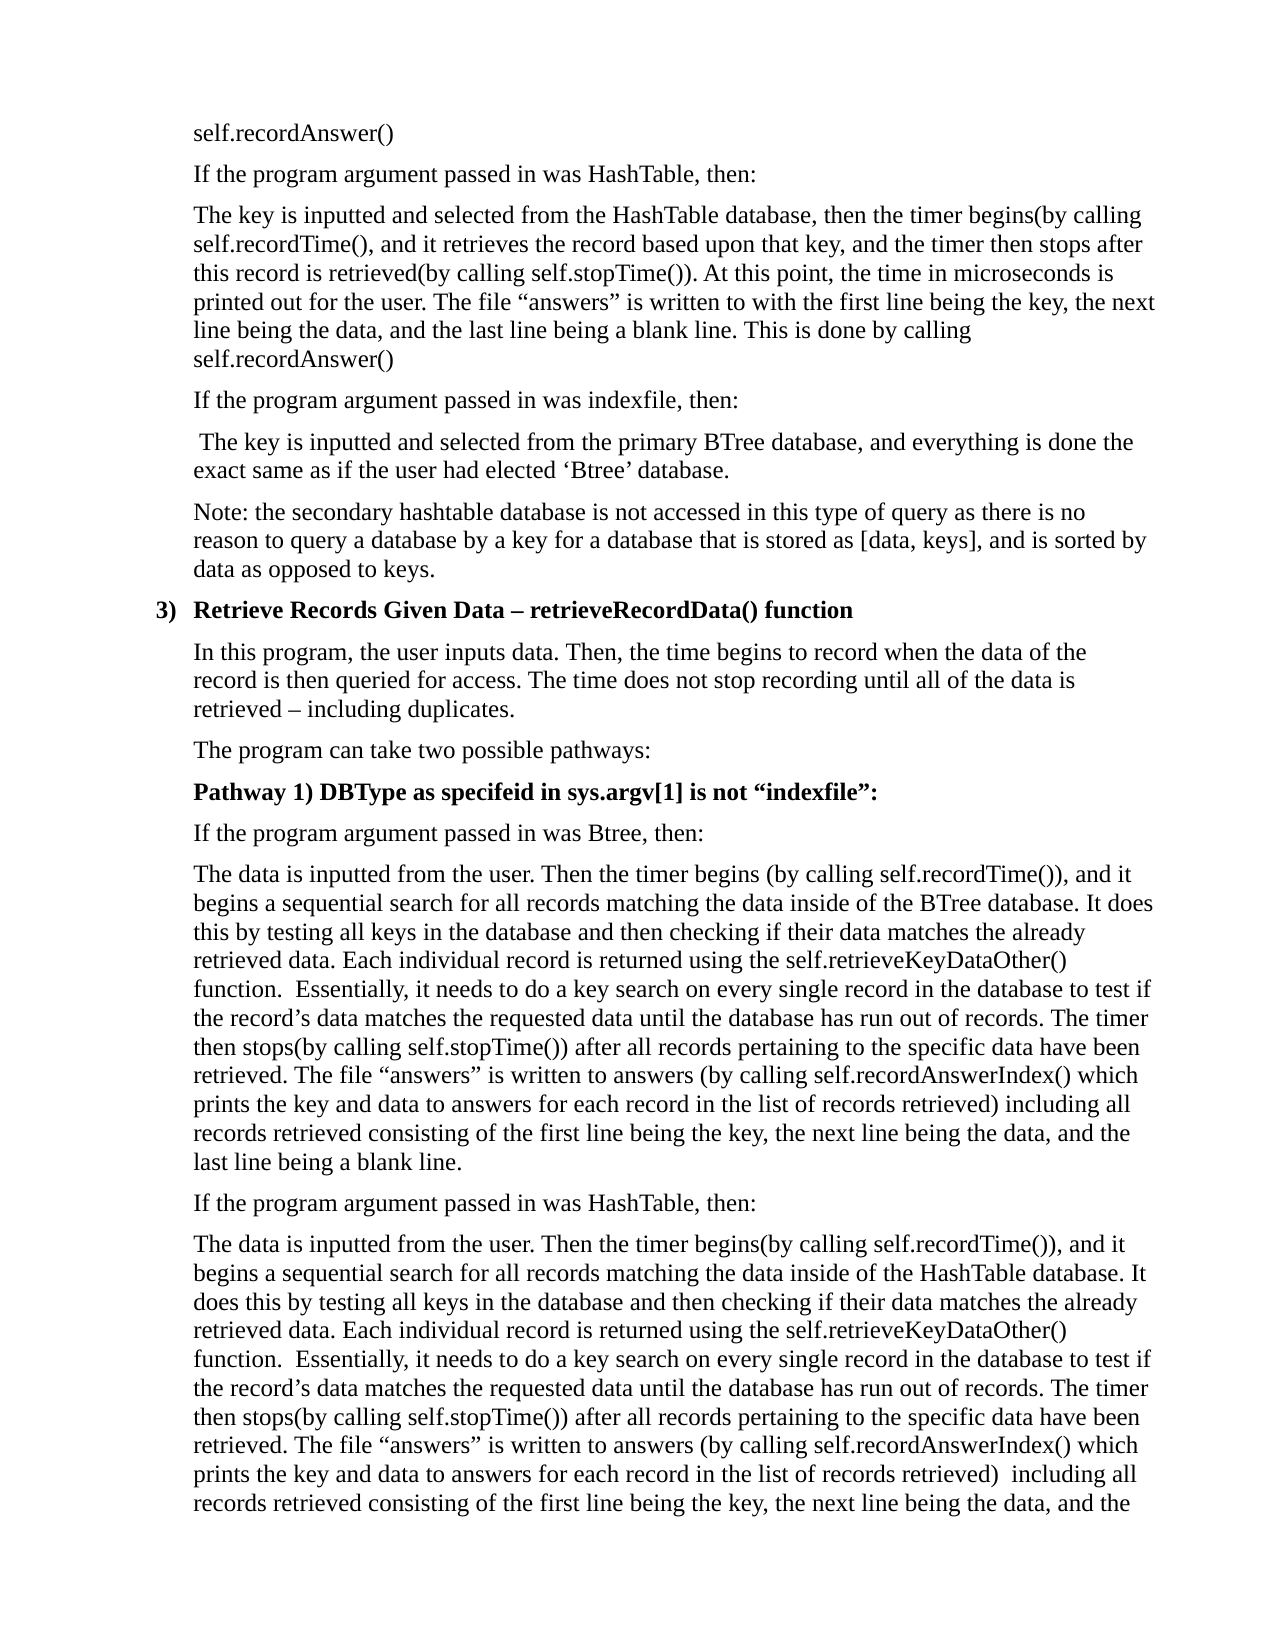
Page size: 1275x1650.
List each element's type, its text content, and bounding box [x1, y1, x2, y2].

list The key is inputted and selected from the HashTable database, then the timer begins(by calling self.recordTime(), and it retrieves the record based upon that key, and the timer then stops after this record is retrieved(by calling self.stopTime()). At this point, the time in microseconds is printed out for the user. The file “answers” is written to with the first line being the key, the next line being the data, and the last line being a blank line. This is done by calling self.recordAnswer() [156, 201, 1157, 373]
list self.recordAnswer() [156, 118, 1157, 147]
list The data is inputted from the user. Then the timer begins (by calling self.recordTime()), and it begins a sequential search for all records matching the data inside of the BTree database. It does this by testing all keys in the database and then checking if their data matches the already retrieved data. Each individual record is returned using the self.retrieveKeyDataOther() function. Essentially, it needs to do a key search on every single record in the database to test if the record’s data matches the requested data until the database has run out of records. The timer then stops(by calling self.stopTime()) after all records pertaining to the specific data have been retrieved. The file “answers” is written to answers (by calling self.recordAnswerIndex() which prints the key and data to answers for each record in the list of records retrieved) including all records retrieved consisting of the first line being the key, the next line being the data, and the last line being a blank line. [156, 859, 1157, 1176]
list The key is inputted and selected from the primary BTree database, and everything is done the exact same as if the user had elected ‘Btree’ database. [156, 427, 1157, 484]
list If the program argument passed in was HashTable, then: [156, 159, 1157, 188]
list Pathway 1) DBType as specifeid in sys.argv[1] is not “indexfile”: [156, 777, 1157, 806]
list The program can take two possible pathways: [156, 736, 1157, 764]
list Retrieve Records Given Data – retrieveRecordData() function [156, 596, 1157, 624]
list Note: the secondary hashtable database is not accessed in this type of query as there is no reason to query a database by a key for a database that is stored as [data, keys], and is sorted by data as opposed to keys. [156, 497, 1157, 583]
list If the program argument passed in was HashTable, then: [156, 1188, 1157, 1217]
list If the program argument passed in was Btree, then: [156, 818, 1157, 847]
list If the program argument passed in was indexfile, then: [156, 386, 1157, 414]
list In this program, the user inputs data. Then, the time begins to record when the data of the record is then queried for access. The time does not stop recording until all of the data is retrieved – including duplicates. [156, 637, 1157, 723]
list The data is inputted from the user. Then the timer begins(by calling self.recordTime()), and it begins a sequential search for all records matching the data inside of the HashTable database. It does this by testing all keys in the database and then checking if their data matches the already retrieved data. Each individual record is returned using the self.retrieveKeyDataOther() function. Essentially, it needs to do a key search on every single record in the database to test if the record’s data matches the requested data until the database has run out of records. The timer then stops(by calling self.stopTime()) after all records pertaining to the specific data have been retrieved. The file “answers” is written to answers (by calling self.recordAnswerIndex() which prints the key and data to answers for each record in the list of records retrieved) including all records retrieved consisting of the first line being the key, the next line being the data, and the [156, 1229, 1157, 1517]
